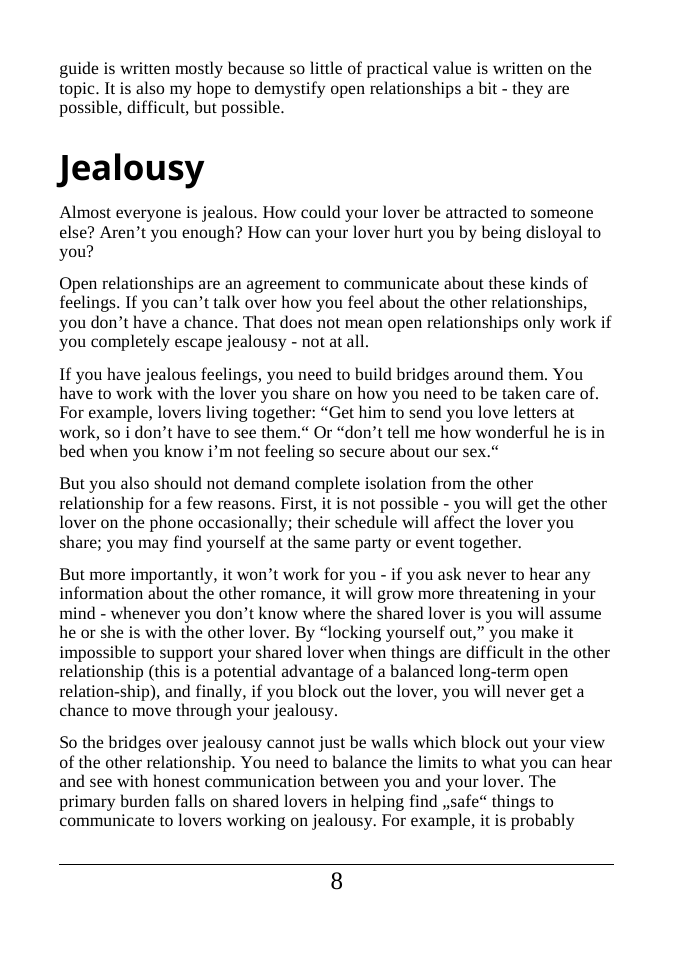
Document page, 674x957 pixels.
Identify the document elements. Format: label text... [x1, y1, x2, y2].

text But more importantly, it won’t work for you - if you ask never to hear any information about the other romance, it will grow more threatening in your mind - whenever you don’t know where the shared lover is you will assume he or she is with the other lover. By “locking yourself out,” you make it impossible to support your shared lover when things are difficult in the other relationship (this is a potential advantage of a balanced long-term open relation-ship), and finally, if you block out the lover, you will never get a chance to move through your jealousy. [59, 565, 614, 721]
text Open relationships are an agreement to communicate about these kinds of feelings. If you can’t talk over how you feel about the other relationships, you don’t have a chance. That does not mean open relationships only work if you completely escape jealousy - not at all. [59, 274, 614, 352]
text Almost everyone is jealous. How could your lover be attracted to someone else? Aren’t you enough? How can your lover hurt you by being disloyal to you? [59, 203, 614, 261]
text guide is written mostly because so little of practical value is written on the topic. It is also my hope to demystify open relationships a bit - they are possible, difficult, but possible. [59, 59, 614, 117]
text So the bridges over jealousy cannot just be walls which block out your view of the other relationship. You need to balance the limits to what you can hear and see with honest communication between you and your lover. The primary burden falls on shared lovers in helping find „safe“ things to communicate to lovers working on jealousy. For example, it is probably [59, 733, 614, 830]
subtitle Jealousy [59, 142, 614, 191]
text But you also should not demand complete isolation from the other relationship for a few reasons. First, it is not possible - you will get the other lover on the phone occasionally; their schedule will affect the lover you share; you may find yourself at the same party or event together. [59, 474, 614, 552]
text If you have jealous feelings, you need to build bridges around them. You have to work with the lover you share on how you need to be taken care of. For example, lovers living together: “Get him to send you love letters at work, so i don’t have to see them.“ Or “don’t tell me how wonderful he is in bed when you know i’m not feeling so secure about our sex.“ [59, 364, 614, 462]
